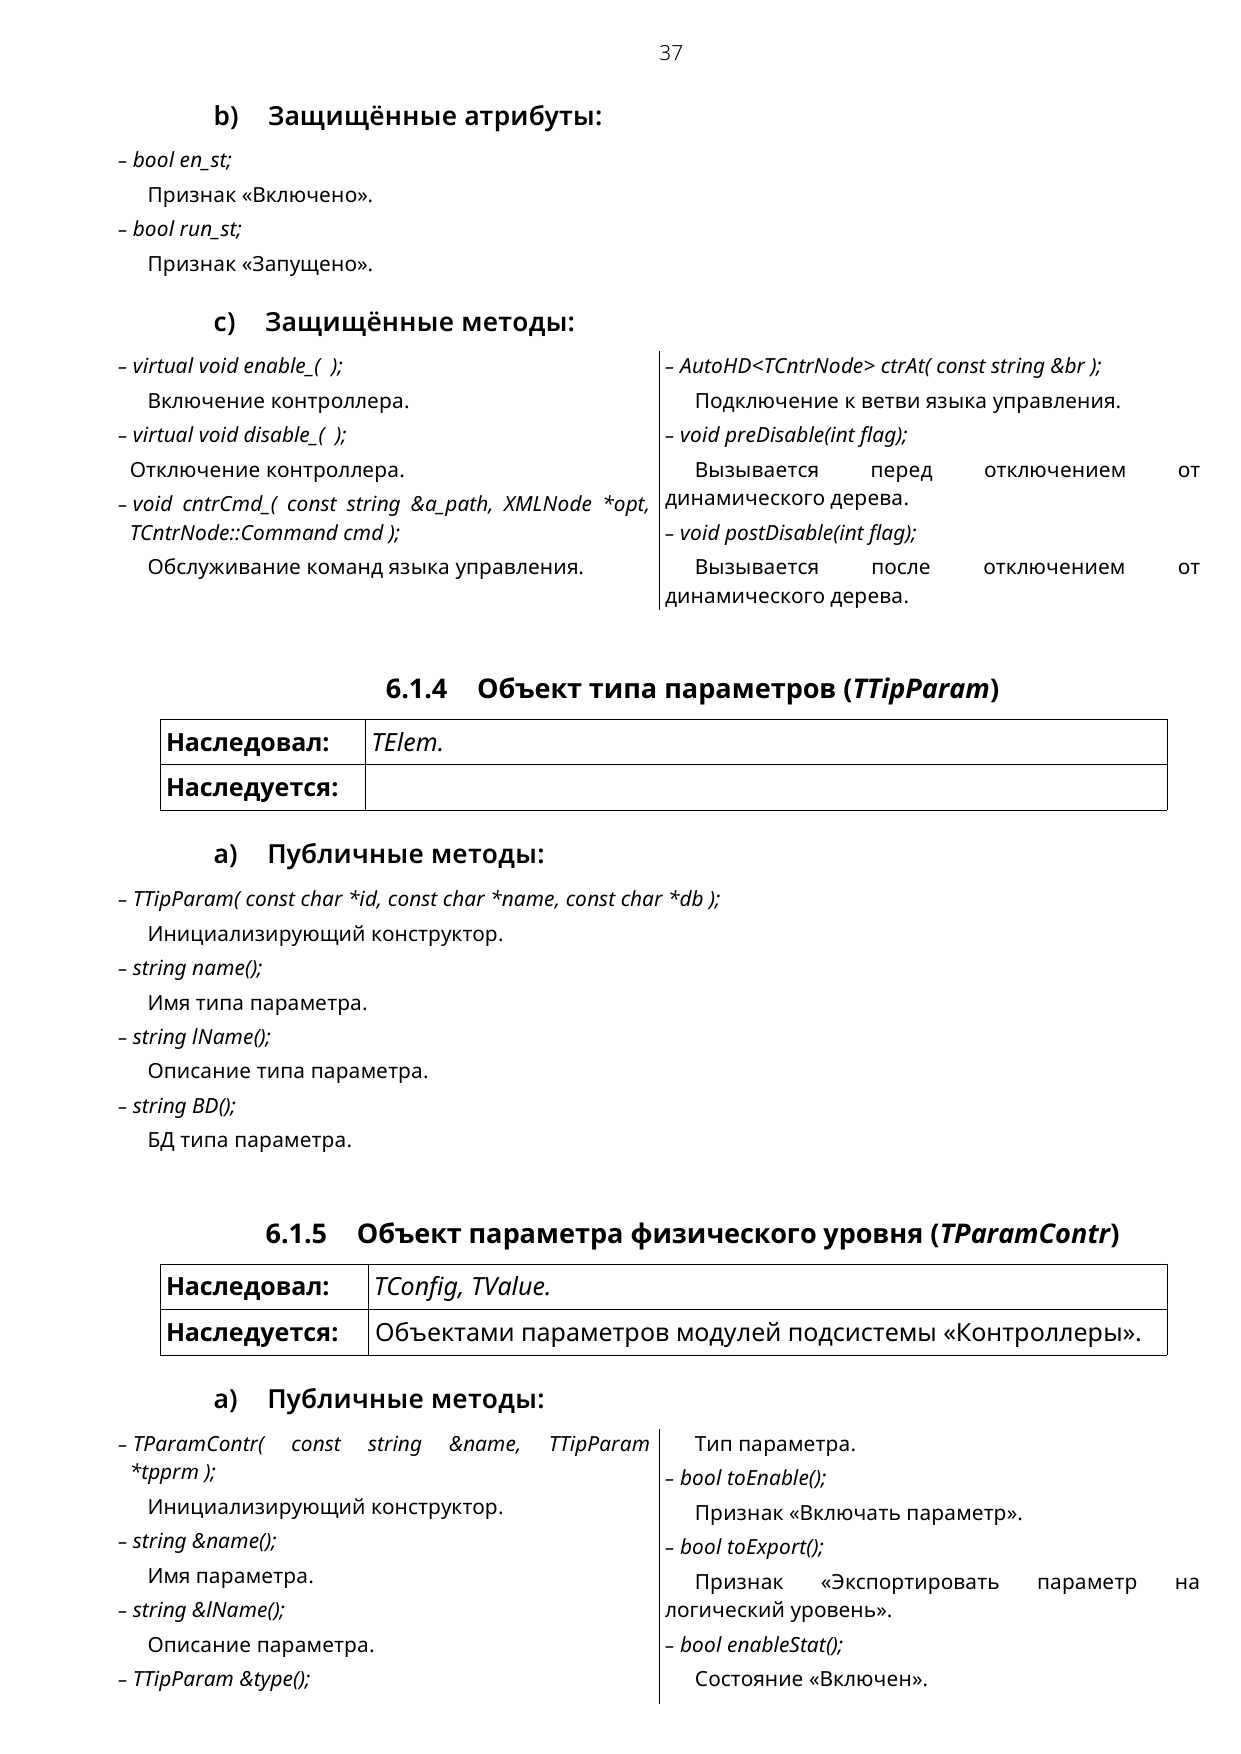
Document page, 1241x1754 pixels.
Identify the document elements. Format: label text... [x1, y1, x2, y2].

list bool toEnable(); [665, 1463, 1201, 1492]
text Вызывается после отключением от динамического дерева. [665, 552, 1201, 609]
subtitle Объект типа параметров (TTipParam) [177, 669, 1201, 707]
text Тип параметра. [665, 1429, 1201, 1457]
text Обслуживание команд языка управления. [118, 552, 653, 581]
subtitle Защищённые методы: [206, 302, 1201, 339]
list TParamContr( const string &name, TTipParam *tpprm ); [118, 1429, 653, 1486]
text Описание параметра. [118, 1629, 653, 1658]
list virtual void disable_( ); [118, 420, 653, 449]
text Состояние «Включен». [665, 1664, 1201, 1693]
list bool toExport(); [665, 1532, 1201, 1561]
subtitle Защищённые атрибуты: [206, 96, 1201, 133]
text Включение контроллера. [118, 386, 653, 414]
text Подключение к ветви языка управления. [665, 386, 1201, 414]
list TTipParam( const char *id, const char *name, const char *db ); [118, 884, 1201, 913]
subtitle Публичные методы: [206, 1380, 1201, 1416]
text Признак «Запущено». [118, 249, 1201, 277]
list string &lName(); [118, 1595, 653, 1624]
subtitle Объект параметра физического уровня (TParamContr) [177, 1214, 1201, 1251]
list virtual void enable_( ); [118, 351, 653, 380]
list bool run_st; [118, 214, 1201, 243]
text Описание типа параметра. [118, 1056, 1201, 1085]
list void preDisable(int flag); [665, 420, 1201, 449]
text Инициализирующий конструктор. [118, 918, 1201, 947]
list string BD(); [118, 1091, 1201, 1119]
table_header TElem. [366, 720, 1167, 764]
table_cell Наследуется: [161, 765, 365, 810]
list Отключение контроллера. [118, 455, 653, 483]
text Признак «Включено». [118, 180, 1201, 208]
subtitle Публичные методы: [206, 835, 1201, 872]
text БД типа параметра. [118, 1125, 1201, 1154]
list string lName(); [118, 1022, 1201, 1051]
table_cell Объектами параметров модулей подсистемы «Контроллеры». [369, 1310, 1167, 1355]
text Признак «Экспортировать параметр на логический уровень». [665, 1567, 1201, 1624]
text Имя типа параметра. [118, 987, 1201, 1016]
list bool en_st; [118, 145, 1201, 174]
list void cntrCmd_( const string &a_path, XMLNode *opt, TCntrNode::Command cmd ); [118, 489, 653, 546]
text Инициализирующий конструктор. [118, 1492, 653, 1520]
table_cell Наследуется: [161, 1310, 368, 1355]
table_header Наследовал: [161, 1265, 368, 1309]
list string name(); [118, 953, 1201, 982]
list bool enableStat(); [665, 1629, 1201, 1658]
list void postDisable(int flag); [665, 518, 1201, 546]
table_cell [366, 765, 1167, 810]
table_header Наследовал: [161, 720, 365, 764]
text Признак «Включать параметр». [665, 1498, 1201, 1526]
table_header TConfig, TValue. [369, 1265, 1167, 1309]
text Вызывается перед отключением от динамического дерева. [665, 455, 1201, 512]
list string &name(); [118, 1526, 653, 1555]
list AutoHD<TCntrNode> ctrAt( const string &br ); [665, 351, 1201, 380]
text Имя параметра. [118, 1561, 653, 1589]
list TTipParam &type(); [118, 1664, 653, 1693]
